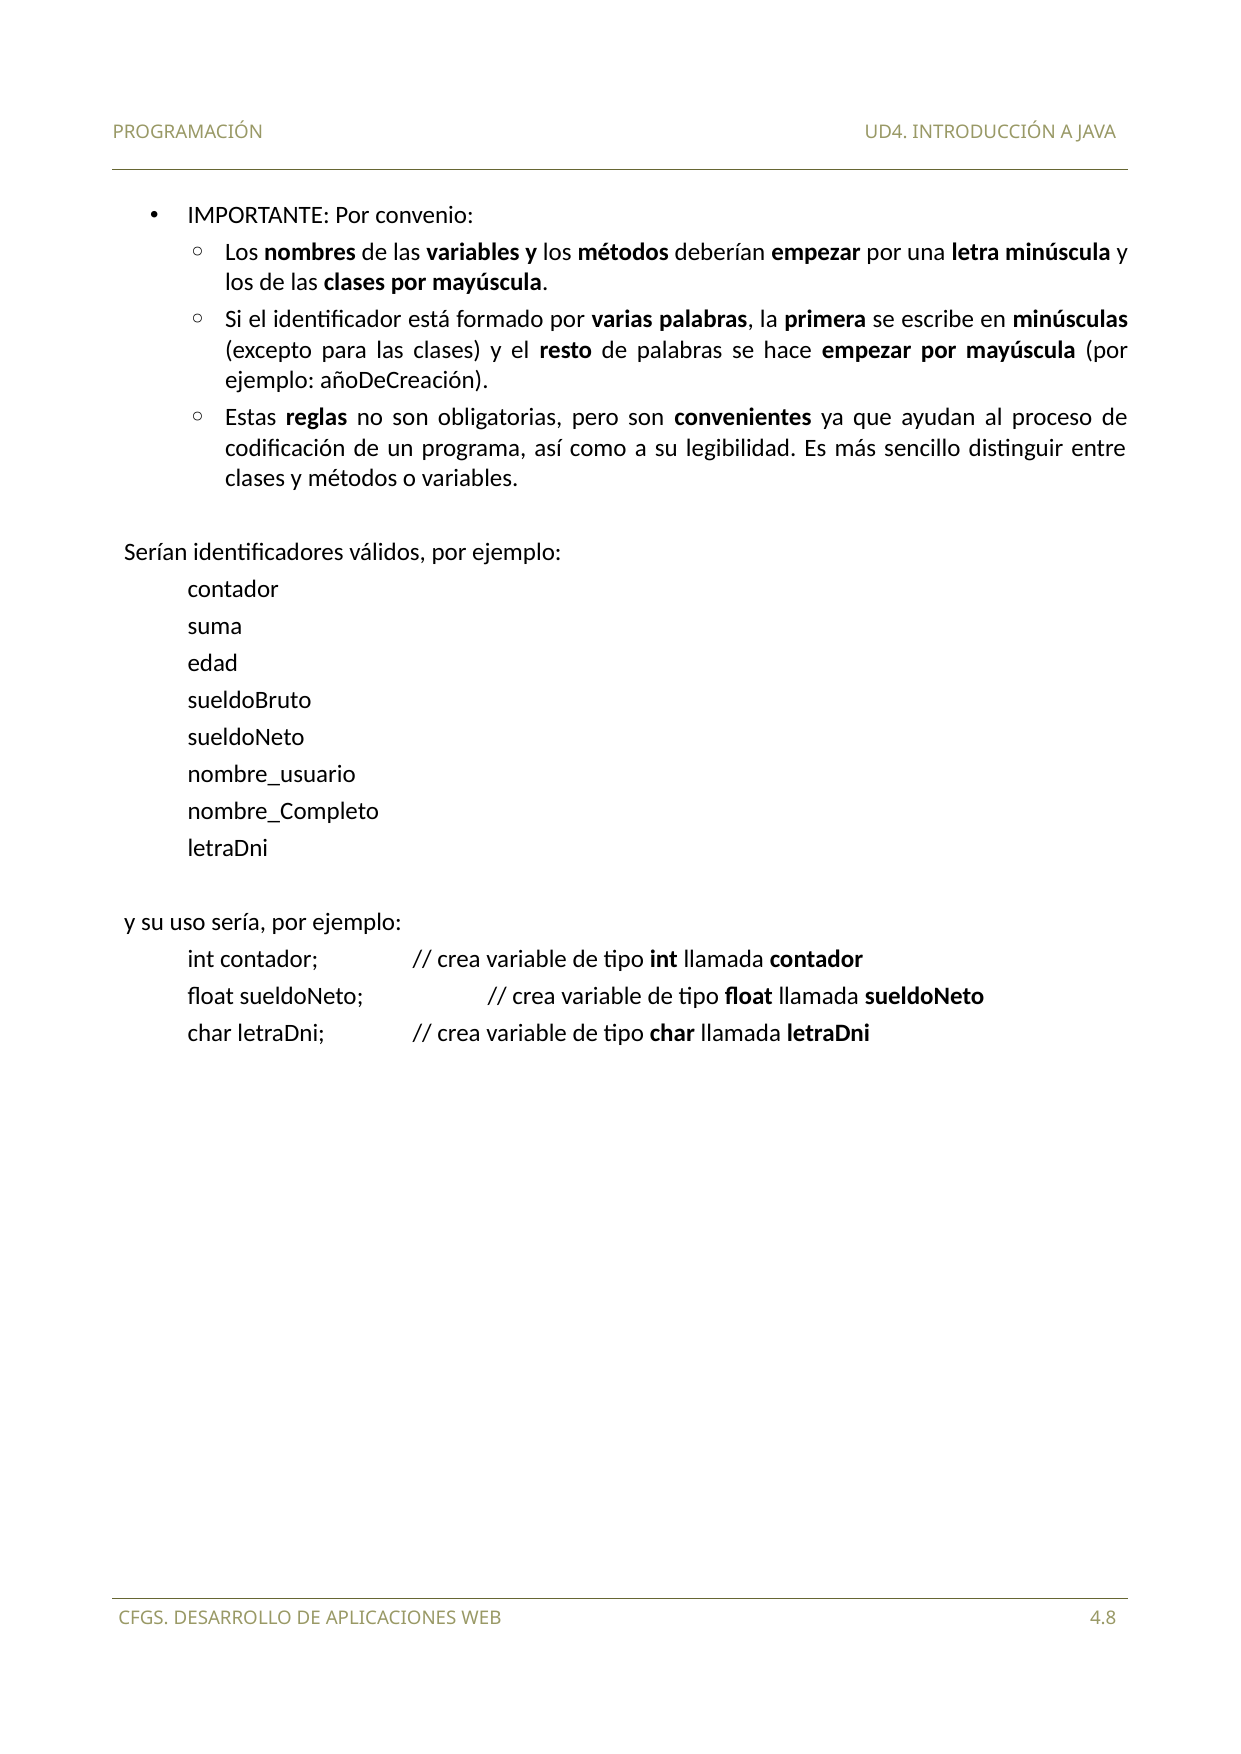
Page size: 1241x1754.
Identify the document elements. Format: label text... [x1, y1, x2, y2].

text int contador; // crea variable de tipo int llamada contador [112, 943, 1128, 973]
list Estas reglas no son obligatorias, pero son convenientes ya que ayudan al proceso de codificación de un programa, así como a su legibilidad. Es más sencillo distinguir entre clases y métodos o variables. [187, 401, 1128, 493]
list Si el identificador está formado por varias palabras, la primera se escribe en minúsculas (excepto para las clases) y el resto de palabras se hace empezar por mayúscula (por ejemplo: añoDeCreación). [187, 303, 1128, 395]
text sueldoNeto [112, 721, 1128, 752]
text float sueldoNeto; // crea variable de tipo float llamada sueldoNeto [112, 980, 1128, 1011]
text y su uso sería, por ejemplo: [112, 906, 1128, 937]
text sueldoBruto [112, 684, 1128, 715]
text nombre_usuario [112, 758, 1128, 789]
text letraDni [112, 832, 1128, 863]
list Los nombres de las variables y los métodos deberían empezar por una letra minúscula y los de las clases por mayúscula. [187, 236, 1128, 297]
text Serían identificadores válidos, por ejemplo: [112, 536, 1128, 567]
list IMPORTANTE: Por convenio: [150, 199, 1128, 229]
text edad [112, 647, 1128, 678]
text suma [112, 610, 1128, 641]
text char letraDni; // crea variable de tipo char llamada letraDni [112, 1017, 1128, 1047]
text contador [112, 573, 1128, 604]
text nombre_Completo [112, 795, 1128, 826]
